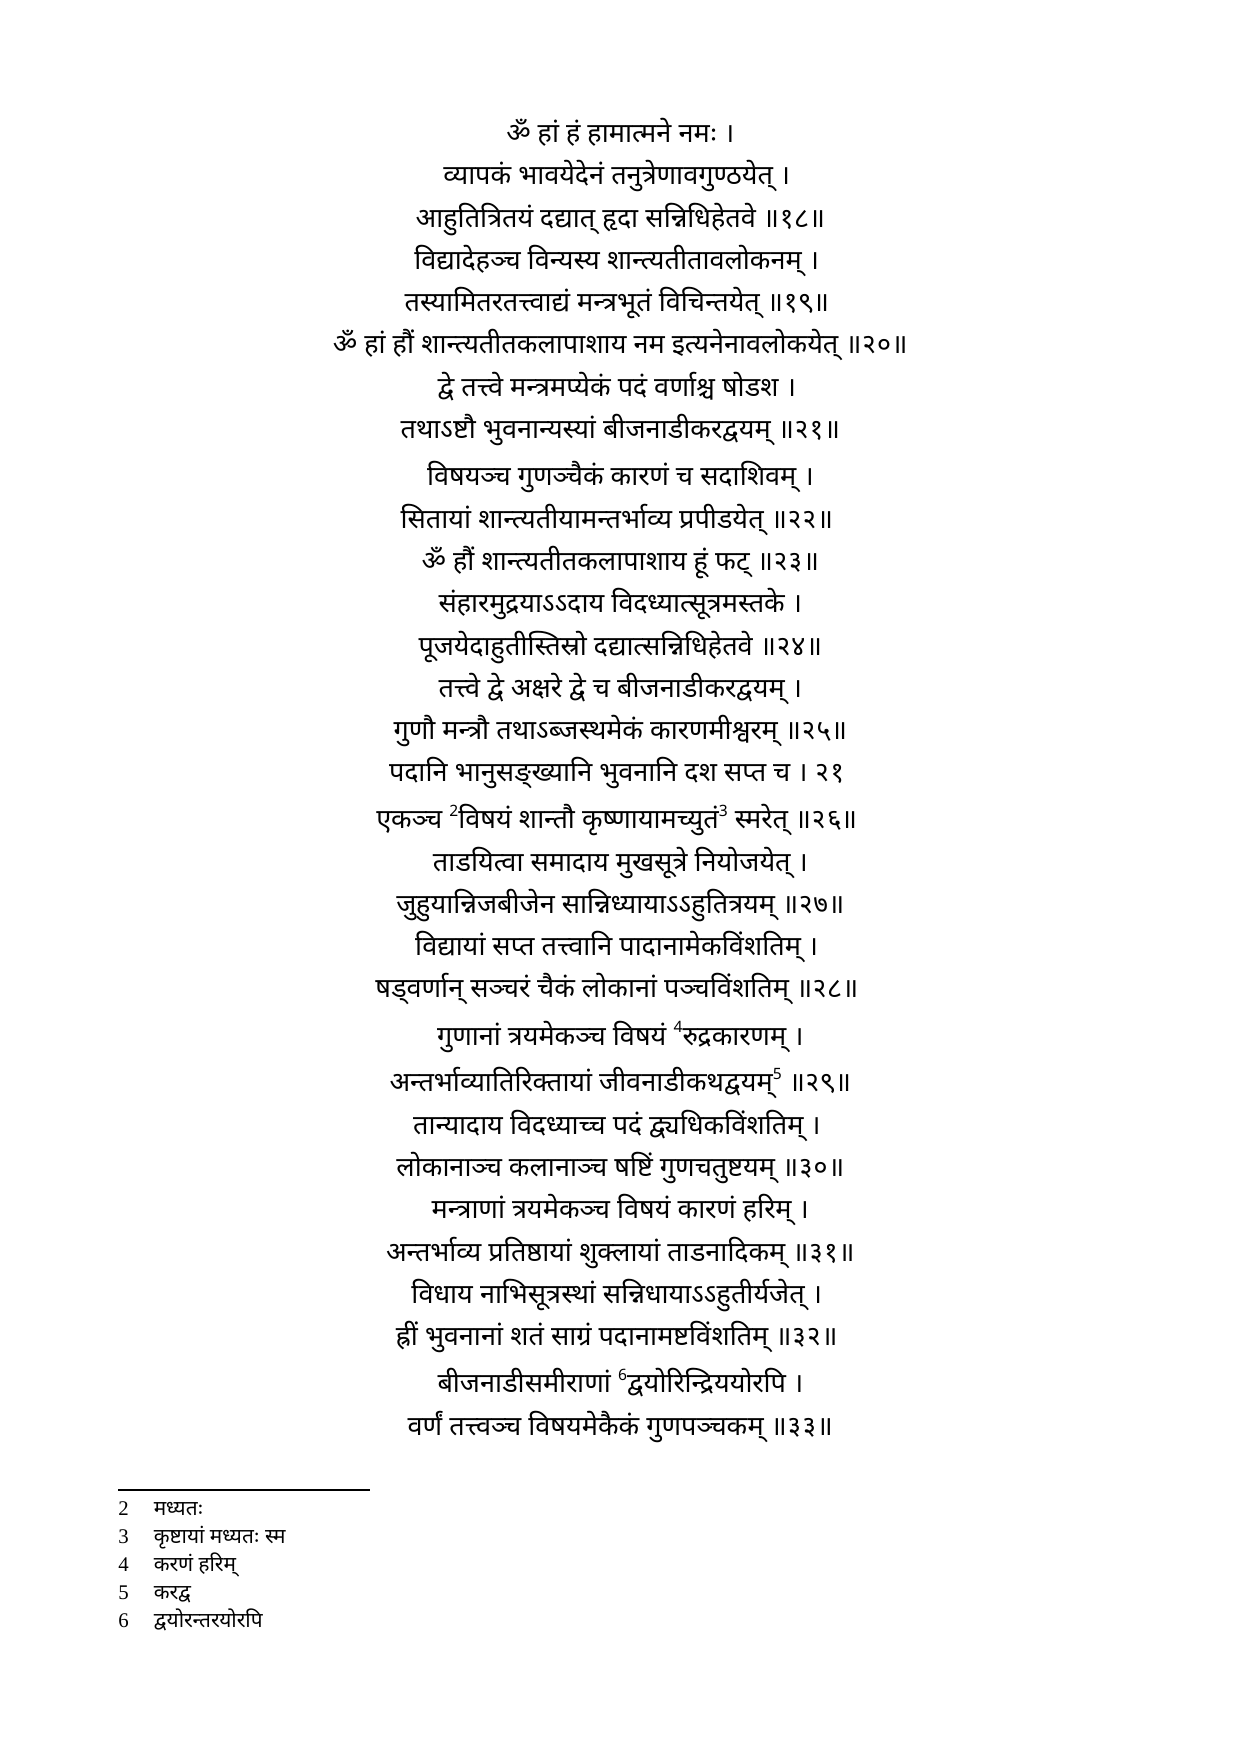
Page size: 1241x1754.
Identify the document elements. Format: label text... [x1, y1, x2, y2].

text करणं हरिम् [118, 1552, 1122, 1580]
text ॐ हां हं हामात्मने नमः । व्यापकं भावयेदेनं तनुत्रेणावगुण्ठयेत् । [118, 118, 1122, 196]
text आहुतित्रितयं दद्यात् हृदा सन्निधिहेतवे ॥१८॥ विद्यादेहञ्च विन्यस्य शान्त्यतीतावलोकनम् । तस्यामितरतत्त्वाद्यं मन्त्रभूतं विचिन्तयेत् ॥१९॥ ॐ हां हौं शान्त्यतीतकलापाशाय नम इत्यनेनावलोकयेत् ॥२०॥ द्वे तत्त्वे मन्त्रमप्येकं पदं वर्णाश्च षोडश । तथाऽष्टौ भुवनान्यस्यां बीजनाडीकरद्वयम् ॥२१॥ विषयञ्च गुणञ्चैकं कारणं च सदाशिवम् । सितायां शान्त्यतीयामन्तर्भाव्य प्रपीडयेत् ॥२२॥ ॐ हौं शान्त्यतीतकलापाशाय हूं फट् ॥२३॥ संहारमुद्रयाऽऽदाय विदध्यात्सूत्रमस्तके । पूजयेदाहुतीस्तिस्रो दद्यात्सन्निधिहेतवे ॥२४॥ तत्त्वे द्वे अक्षरे द्वे च बीजनाडीकरद्वयम् । गुणौ मन्त्रौ तथाऽब्जस्थमेकं कारणमीश्वरम् ॥२५॥ पदानि भानुसङ्ख्यानि भुवनानि दश सप्त च । २१ एकञ्च विषयं शान्तौ कृष्णायामच्युतं स्मरेत् ॥२६॥ ताडयित्वा समादाय मुखसूत्रे नियोजयेत् । जुहुयान्निजबीजेन सान्निध्यायाऽऽहुतित्रयम् ॥२७॥ विद्यायां सप्त तत्त्वानि पादानामेकविंशतिम् । षड्‌वर्णान् सञ्चरं चैकं लोकानां पञ्चविंशतिम् ॥२८॥ गुणानां त्रयमेकञ्च विषयं रुद्रकारणम् । अन्तर्भाव्यातिरिक्तायां जीवनाडीकथद्वयम् ॥२९॥ तान्यादाय विदध्याच्च पदं द्व्यधिकविंशतिम् । लोकानाञ्च कलानाञ्च षष्टिं गुणचतुष्टयम् ॥३०॥ [118, 203, 1122, 1187]
text मन्त्राणां त्रयमेकञ्च विषयं कारणं हरिम् । अन्तर्भाव्य प्रतिष्ठायां शुक्लायां ताडनादिकम् ॥३१॥ विधाय नाभिसूत्रस्थां सन्निधायाऽऽहुतीर्यजेत् । ह्रीं भुवनानां शतं साग्रं पदानामष्टविंशतिम् ॥३२॥ बीजनाडीसमीराणां द्वयोरिन्द्रिययोरपि । वर्णं तत्त्वञ्च विषयमेकैकं गुणपञ्चकम् ॥३३॥ [118, 1194, 1122, 1446]
text कृष्टायां मध्यतः स्म [118, 1524, 1122, 1552]
text द्वयोरन्तरयोरपि [118, 1608, 1122, 1636]
text मध्यतः [118, 1496, 1122, 1524]
text करद्व [118, 1580, 1122, 1608]
